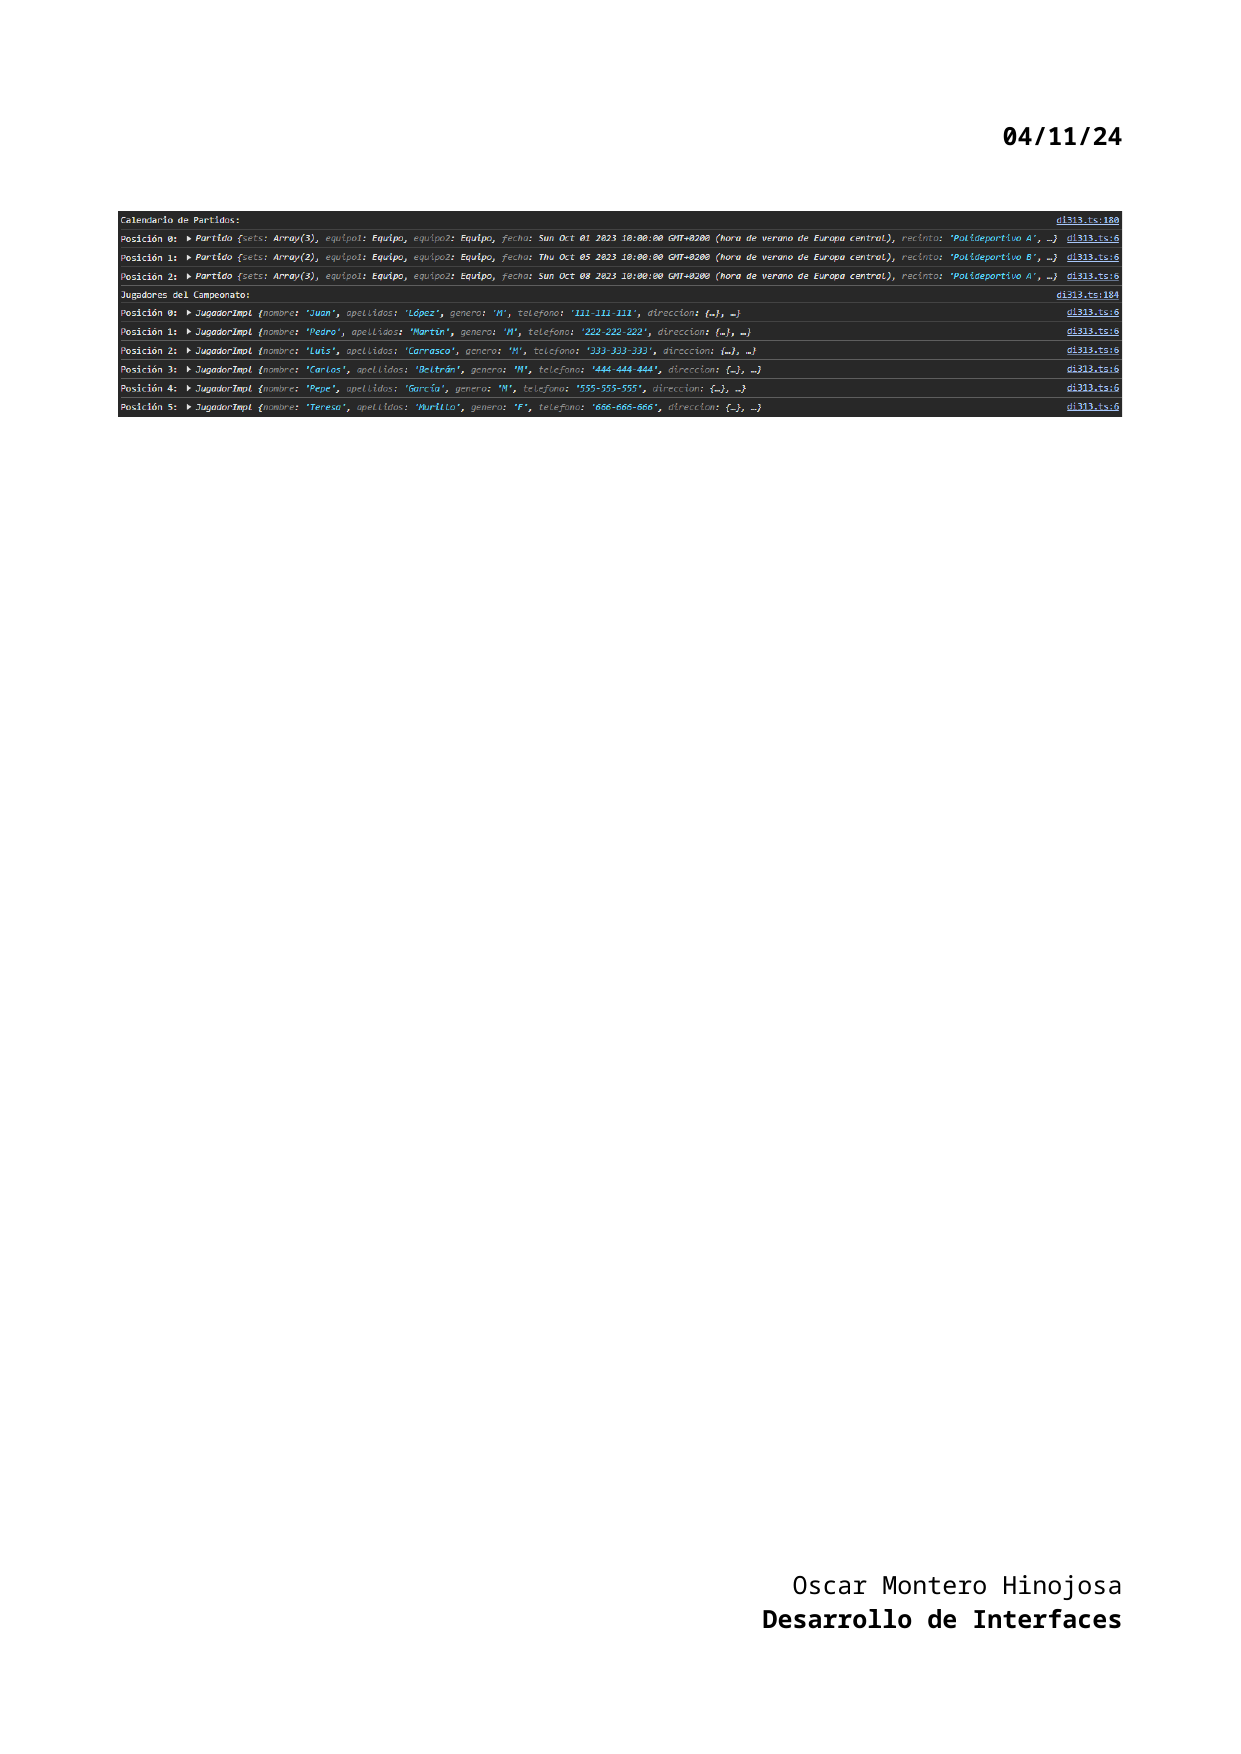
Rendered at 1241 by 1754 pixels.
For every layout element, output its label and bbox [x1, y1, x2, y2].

picture [118, 211, 1123, 417]
